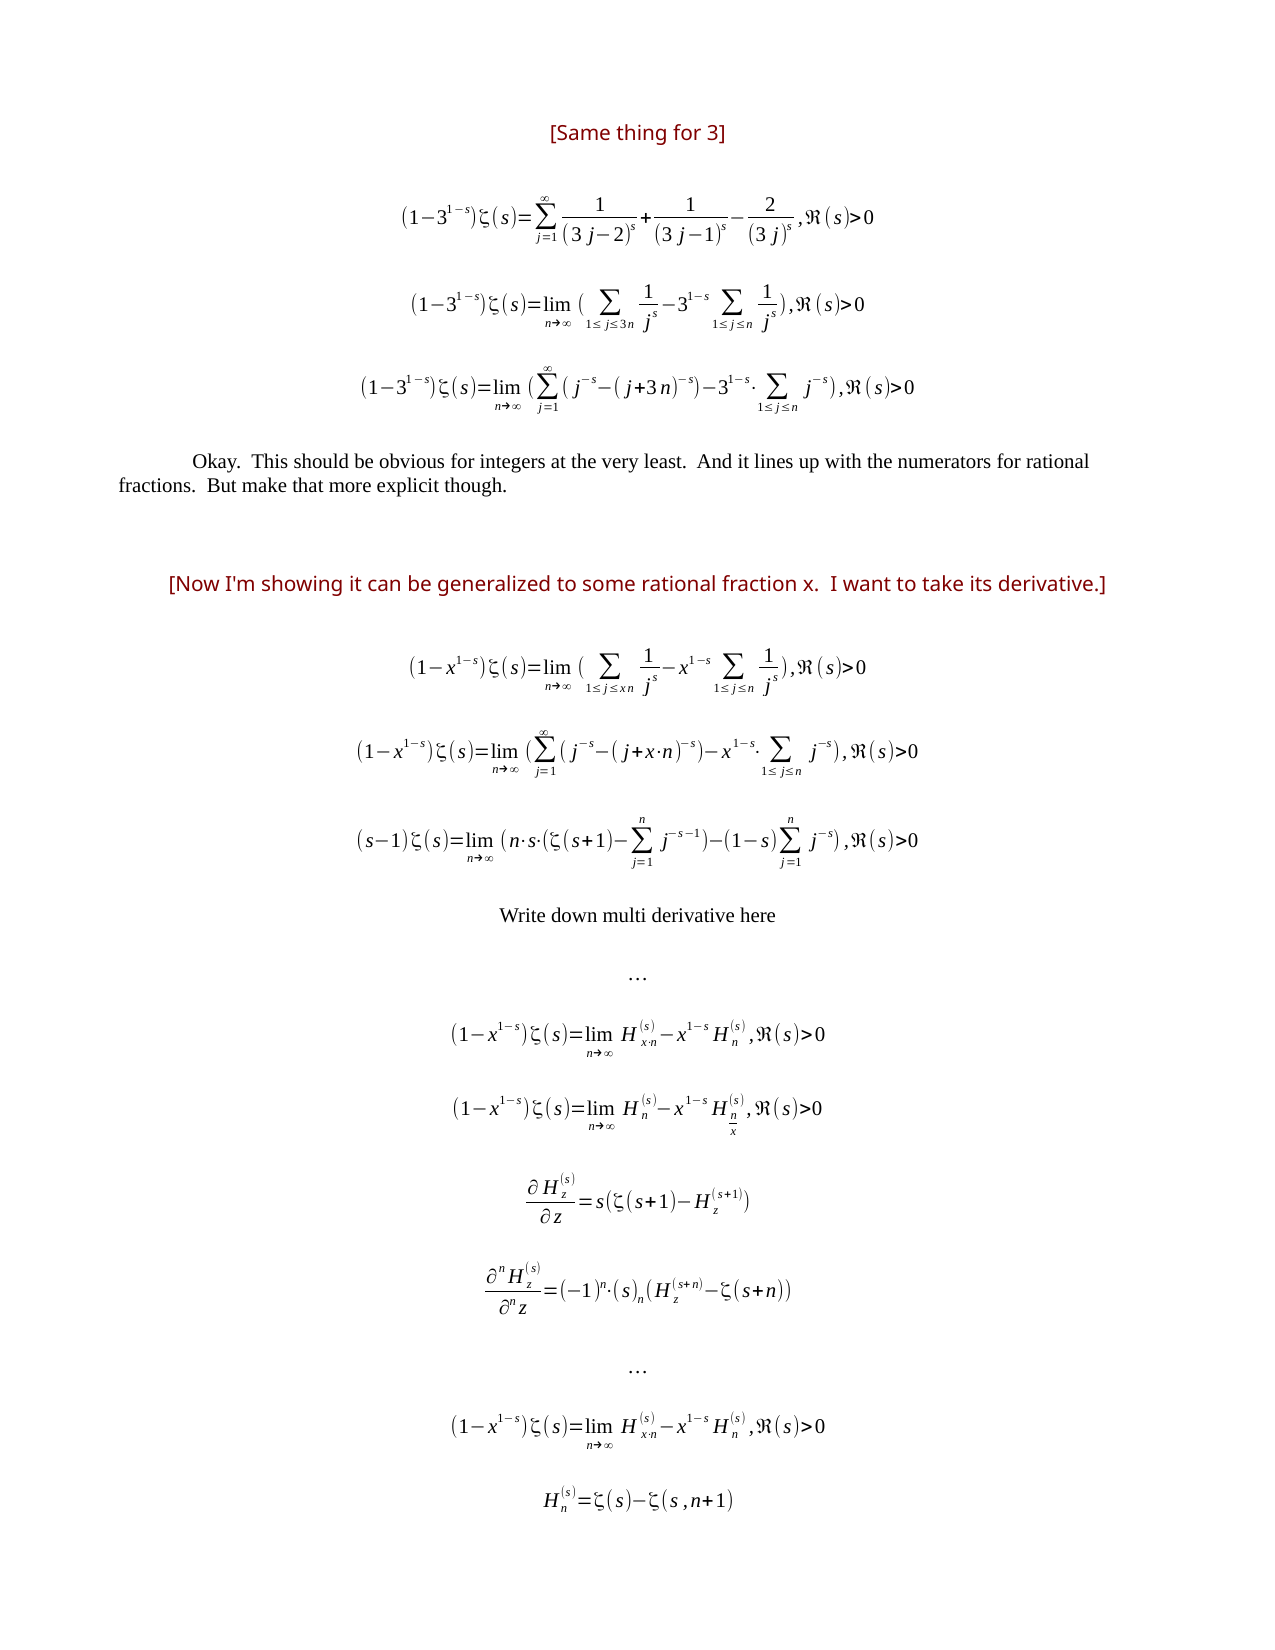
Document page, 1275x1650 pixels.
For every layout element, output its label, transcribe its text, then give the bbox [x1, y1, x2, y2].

text Okay. This should be obvious for integers at the very least. And it lines up with the numerators for rational fractions. But make that more explicit though. [118, 449, 1157, 497]
text Write down multi derivative here [118, 903, 1157, 927]
text [Same thing for 3] [118, 118, 1157, 147]
text … [118, 1354, 1157, 1378]
text … [118, 961, 1157, 985]
text [Now I'm showing it can be generalized to some rational fraction x. I want to take its derivative.] [118, 569, 1157, 597]
